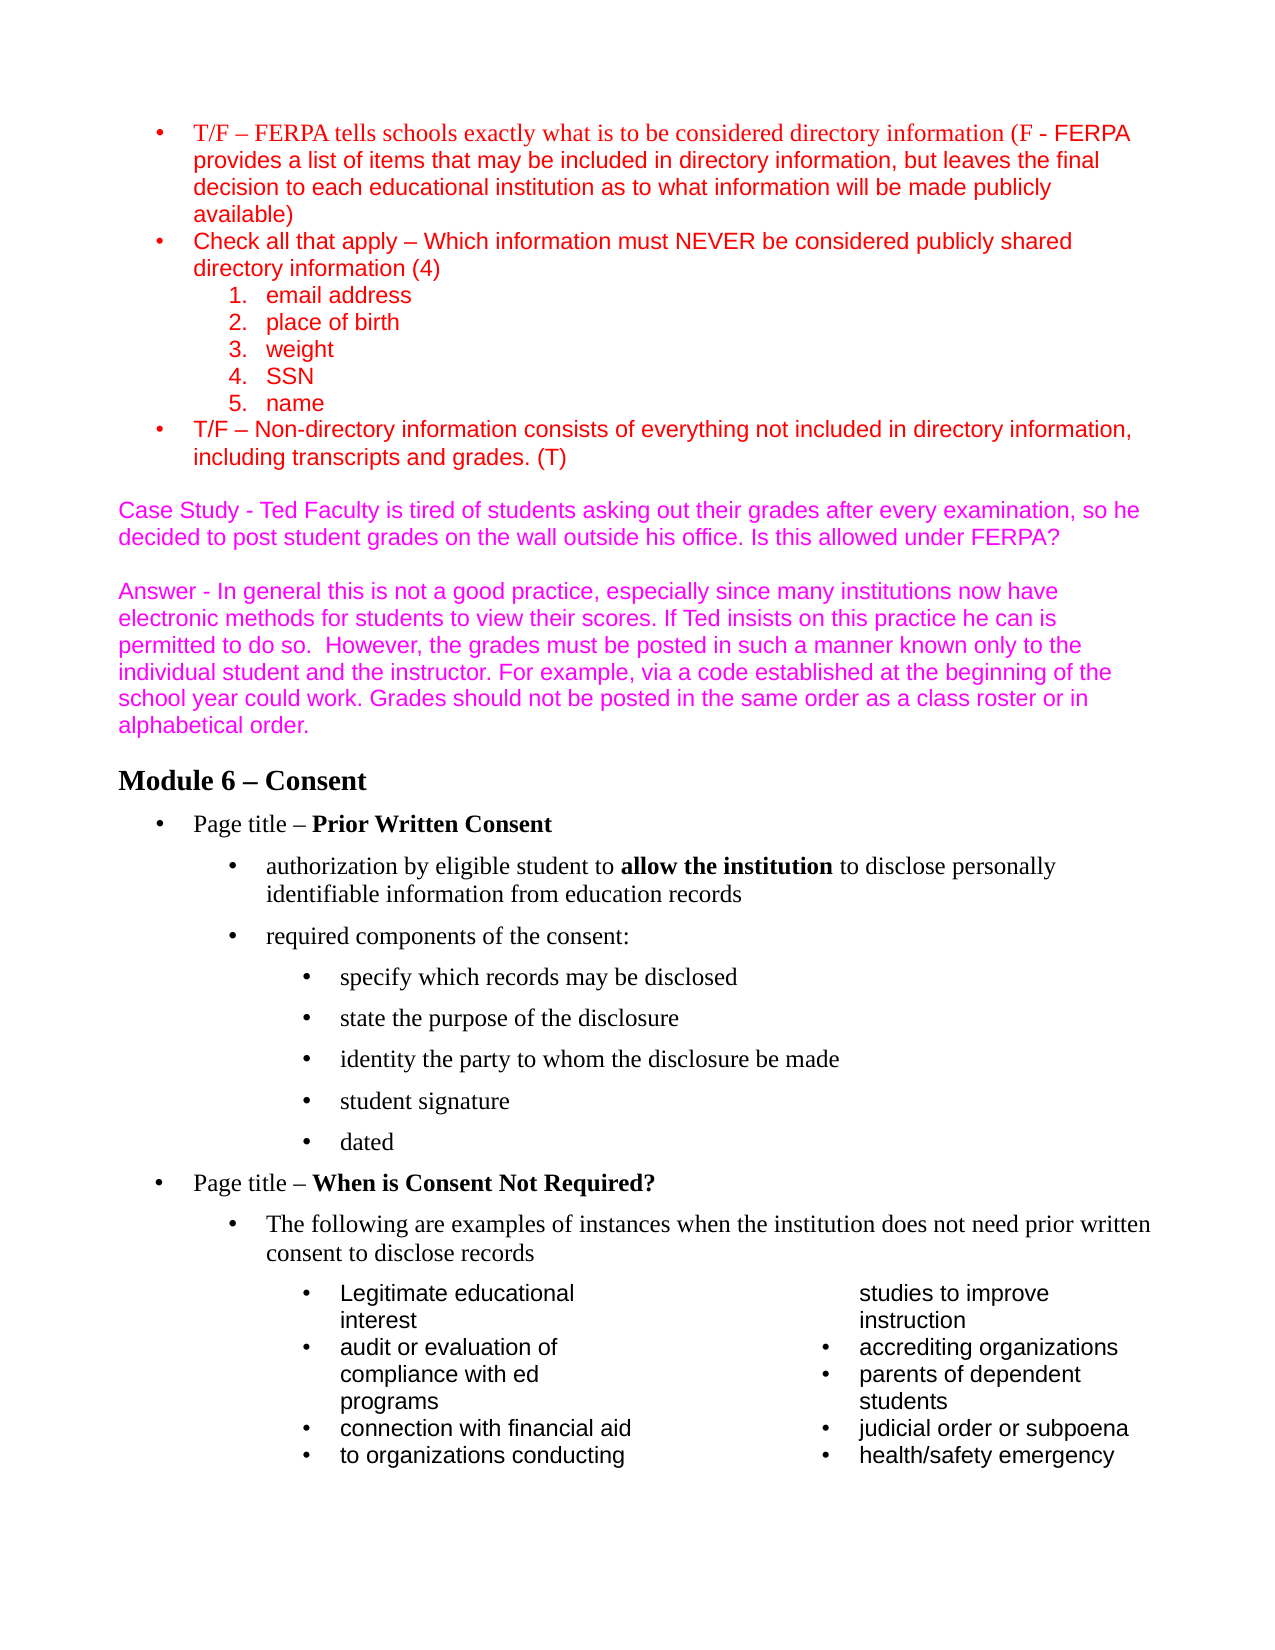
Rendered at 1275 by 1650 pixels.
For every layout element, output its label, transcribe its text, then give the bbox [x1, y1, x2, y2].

text Answer - In general this is not a good practice, especially since many institutions now have electronic methods for students to view their scores. If Ted insists on this practice he can is permitted to do so. However, the grades must be posted in such a manner known only to the individual student and the instructor. For example, via a code established at the beginning of the school year could work. Grades should not be posted in the same order as a class roster or in alphabetical order. [118, 577, 1157, 738]
list dated [302, 1127, 1157, 1156]
list weight [228, 335, 1157, 362]
list state the purpose of the disclosure [302, 1003, 1157, 1032]
list T/F – FERPA tells schools exactly what is to be considered directory information (F - FERPA provides a list of items that may be included in directory information, but leaves the final decision to each educational institution as to what information will be made publicly available) [156, 118, 1157, 227]
list required components of the consent: [228, 921, 1157, 949]
list studies to improve instruction [822, 1279, 1157, 1333]
list specify which records may be disclosed [302, 962, 1157, 991]
list parents of dependent students [822, 1360, 1157, 1414]
text Case Study - Ted Faculty is tired of students asking out their grades after every examination, so he decided to post student grades on the wall outside his office. Is this allowed under FERPA? [118, 497, 1157, 550]
subtitle Module 6 – Consent [118, 763, 1157, 797]
list T/F – Non-directory information consists of everything not included in directory information, including transcripts and grades. (T) [156, 416, 1157, 470]
list student signature [302, 1086, 1157, 1114]
list email address [228, 281, 1157, 308]
list SSN [228, 362, 1157, 389]
list to organizations conducting [302, 1441, 637, 1468]
list Page title – When is Consent Not Required? [154, 1168, 1157, 1197]
list Page title – Prior Written Consent [156, 809, 1157, 838]
list accrediting organizations [822, 1333, 1157, 1360]
list audit or evaluation of compliance with ed programs [302, 1333, 637, 1414]
list judicial order or subpoena [822, 1414, 1157, 1441]
list The following are examples of instances when the institution does not need prior written consent to disclose records [228, 1209, 1157, 1267]
list connection with financial aid [302, 1414, 637, 1441]
list place of birth [228, 308, 1157, 335]
list name [228, 389, 1157, 416]
list Legitimate educational interest [302, 1279, 637, 1333]
list health/safety emergency [822, 1441, 1157, 1468]
list authorization by eligible student to allow the institution to disclose personally identifiable information from education records [228, 851, 1157, 908]
list Check all that apply – Which information must NEVER be considered publicly shared directory information (4) [156, 227, 1157, 281]
list identity the party to whom the disclosure be made [302, 1044, 1157, 1073]
